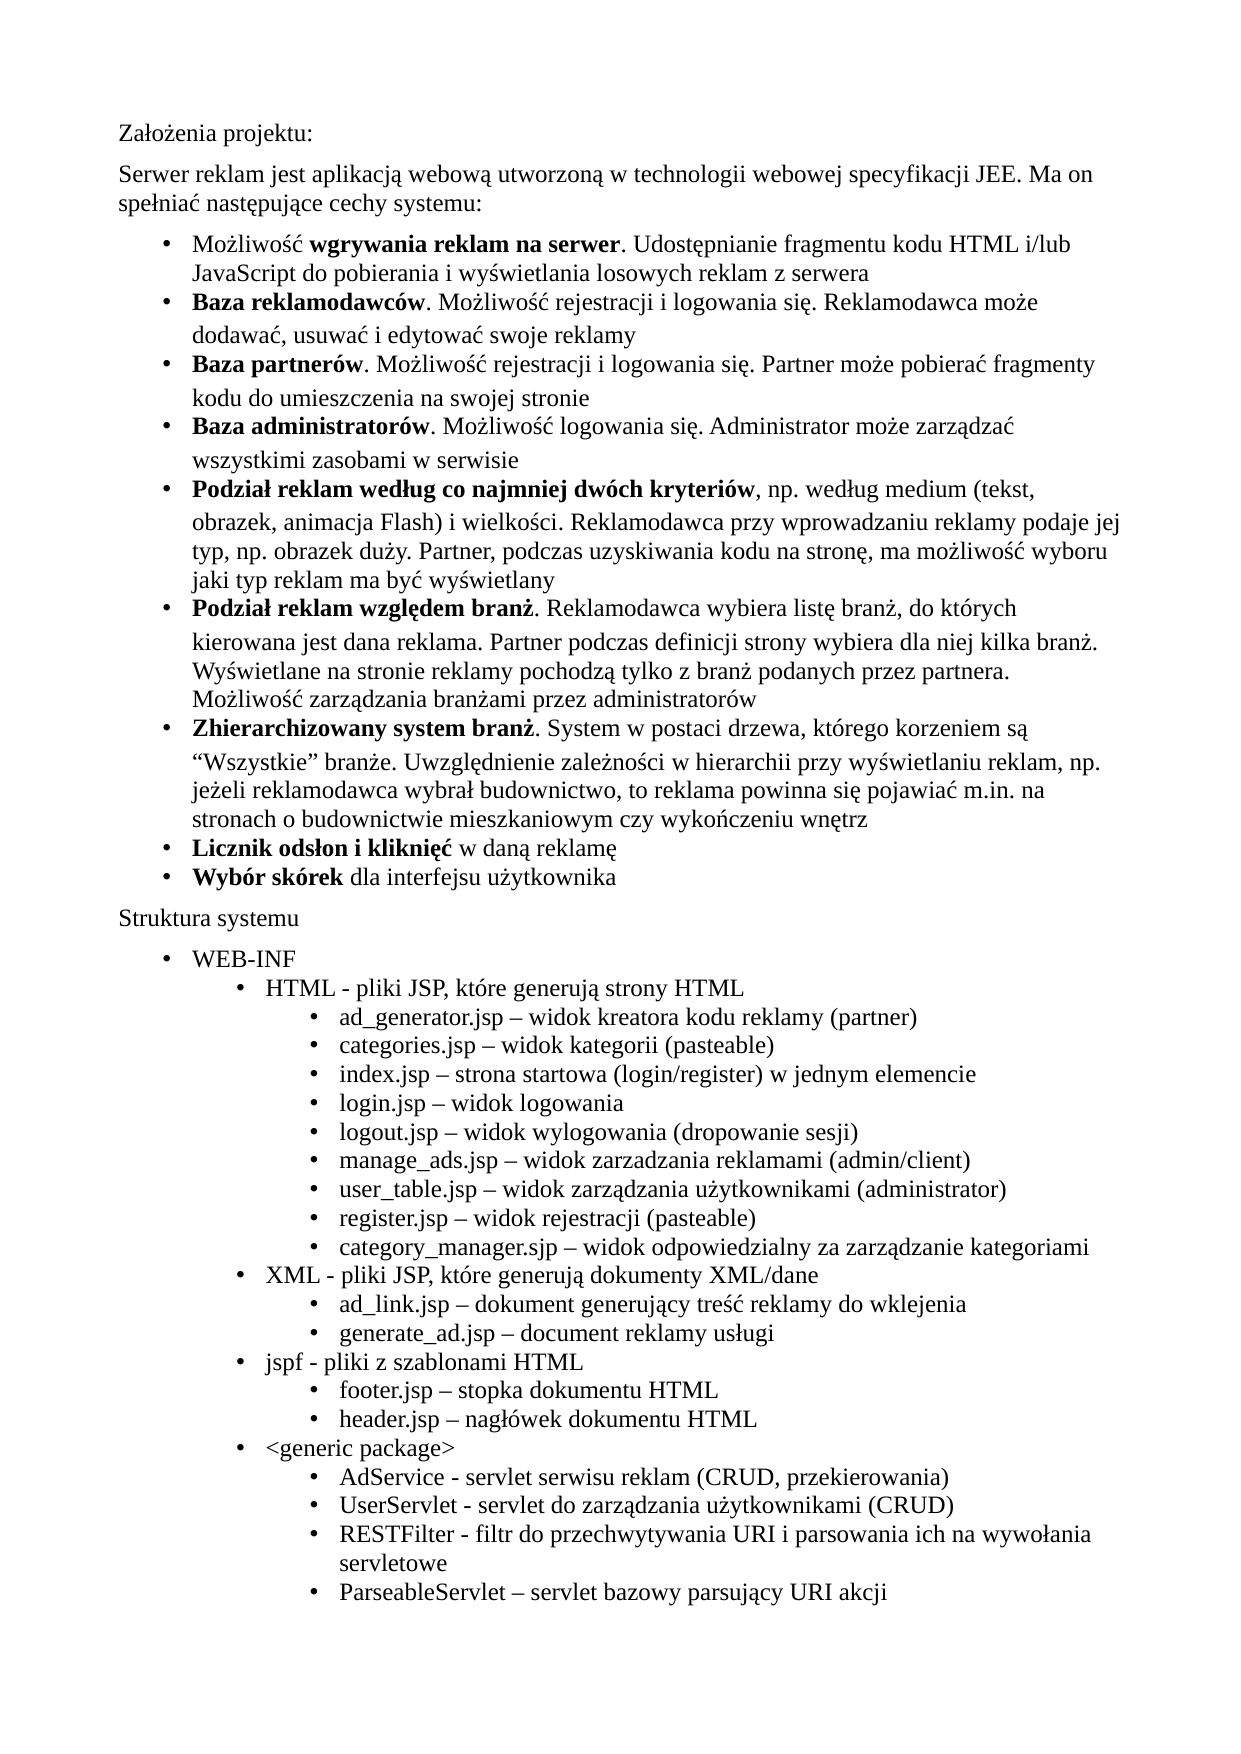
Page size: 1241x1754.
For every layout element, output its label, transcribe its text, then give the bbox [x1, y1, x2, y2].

list user_table.jsp – widok zarządzania użytkownikami (administrator) [309, 1174, 1122, 1203]
list category_manager.sjp – widok odpowiedzialny za zarządzanie kategoriami [309, 1232, 1122, 1261]
list WEB-INF [162, 944, 1122, 973]
text Założenia projektu: [118, 118, 1122, 147]
list HTML - pliki JSP, które generują strony HTML [236, 973, 1122, 1002]
list header.jsp – nagłówek dokumentu HTML [309, 1404, 1122, 1433]
list Z﻿hierarchizowany system branż. System w postaci drzewa, którego korzeniem są “Wszystkie” branże. Uwzględnienie zależności w hierarchii przy wyświetlaniu reklam, np. jeżeli reklamodawca wybrał budownictwo, to reklama powinna się pojawiać m.in. na stronach o budownictwie mieszkaniowym czy wykończeniu wnętrz [162, 713, 1122, 833]
list Możliwość wgrywania reklam na serwer. Udostępnianie fragmentu kodu HTML i/lub JavaScript do pobierania i wyświetlania losowych reklam z serwera [162, 229, 1122, 287]
list ﻿Baza reklamodawców. Możliwość rejestracji i logowania się. Reklamodawca może dodawać, usuwać i edytować swoje reklamy [162, 287, 1122, 349]
text Serwer reklam jest aplikacją webową utworzoną w technologii webowej specyfikacji JEE. Ma on spełniać następujące cechy systemu: [118, 159, 1122, 217]
list manage_ads.jsp – widok zarzadzania reklamami (admin/client) [309, 1146, 1122, 1174]
list ad_link.jsp – dokument generujący treść reklamy do wklejenia [309, 1289, 1122, 1318]
list Licznik odsłon i kliknięć w daną reklamę [162, 833, 1122, 862]
text Struktura systemu [118, 903, 1122, 932]
list ﻿Podział reklam według co najmniej dwóch kryteriów, np. według medium (tekst, obrazek, animacja Flash) i wielkości. Reklamodawca przy wprowadzaniu reklamy podaje jej typ, np. obrazek duży. Partner, podczas uzyskiwania kodu na stronę, ma możliwość wyboru jaki typ reklam ma być wyświetlany [162, 474, 1122, 593]
list index.jsp – strona startowa (login/register) w jednym elemencie [309, 1059, 1122, 1088]
list RESTFilter - filtr do przechwytywania URI i parsowania ich na wywołania servletowe [309, 1519, 1122, 1577]
list generate_ad.jsp – document reklamy usługi [309, 1318, 1122, 1347]
list XML - pliki JSP, które generują dokumenty XML/dane [236, 1261, 1122, 1289]
list logout.jsp – widok wylogowania (dropowanie sesji) [309, 1117, 1122, 1146]
list register.jsp – widok rejestracji (pasteable) [309, 1203, 1122, 1232]
list ﻿Baza administratorów. Możliwość logowania się. Administrator może zarządzać wszystkimi zasobami w serwisie [162, 411, 1122, 474]
list ad_generator.jsp – widok kreatora kodu reklamy (partner) [309, 1002, 1122, 1031]
list UserServlet - servlet do zarządzania użytkownikami (CRUD) [309, 1491, 1122, 1519]
list categories.jsp – widok kategorii (pasteable) [309, 1031, 1122, 1059]
list Wybór skórek dla interfejsu użytkownika [162, 862, 1122, 891]
list AdService - servlet serwisu reklam (CRUD, przekierowania) [309, 1462, 1122, 1491]
list login.jsp – widok logowania [309, 1088, 1122, 1117]
list jspf - pliki z szablonami HTML [236, 1347, 1122, 1376]
list ﻿Podział reklam względem branż. Reklamodawca wybiera listę branż, do których kierowana jest dana reklama. Partner podczas definicji strony wybiera dla niej kilka branż. Wyświetlane na stronie reklamy pochodzą tylko z branż podanych przez partnera. Możliwość zarządzania branżami przez administratorów [162, 593, 1122, 713]
list ﻿Baza partnerów. Możliwość rejestracji i logowania się. Partner może pobierać fragmenty kodu do umieszczenia na swojej stronie [162, 349, 1122, 411]
list <generic package> [236, 1433, 1122, 1462]
list ParseableServlet – servlet bazowy parsujący URI akcji [309, 1577, 1122, 1606]
list footer.jsp – stopka dokumentu HTML [309, 1376, 1122, 1404]
